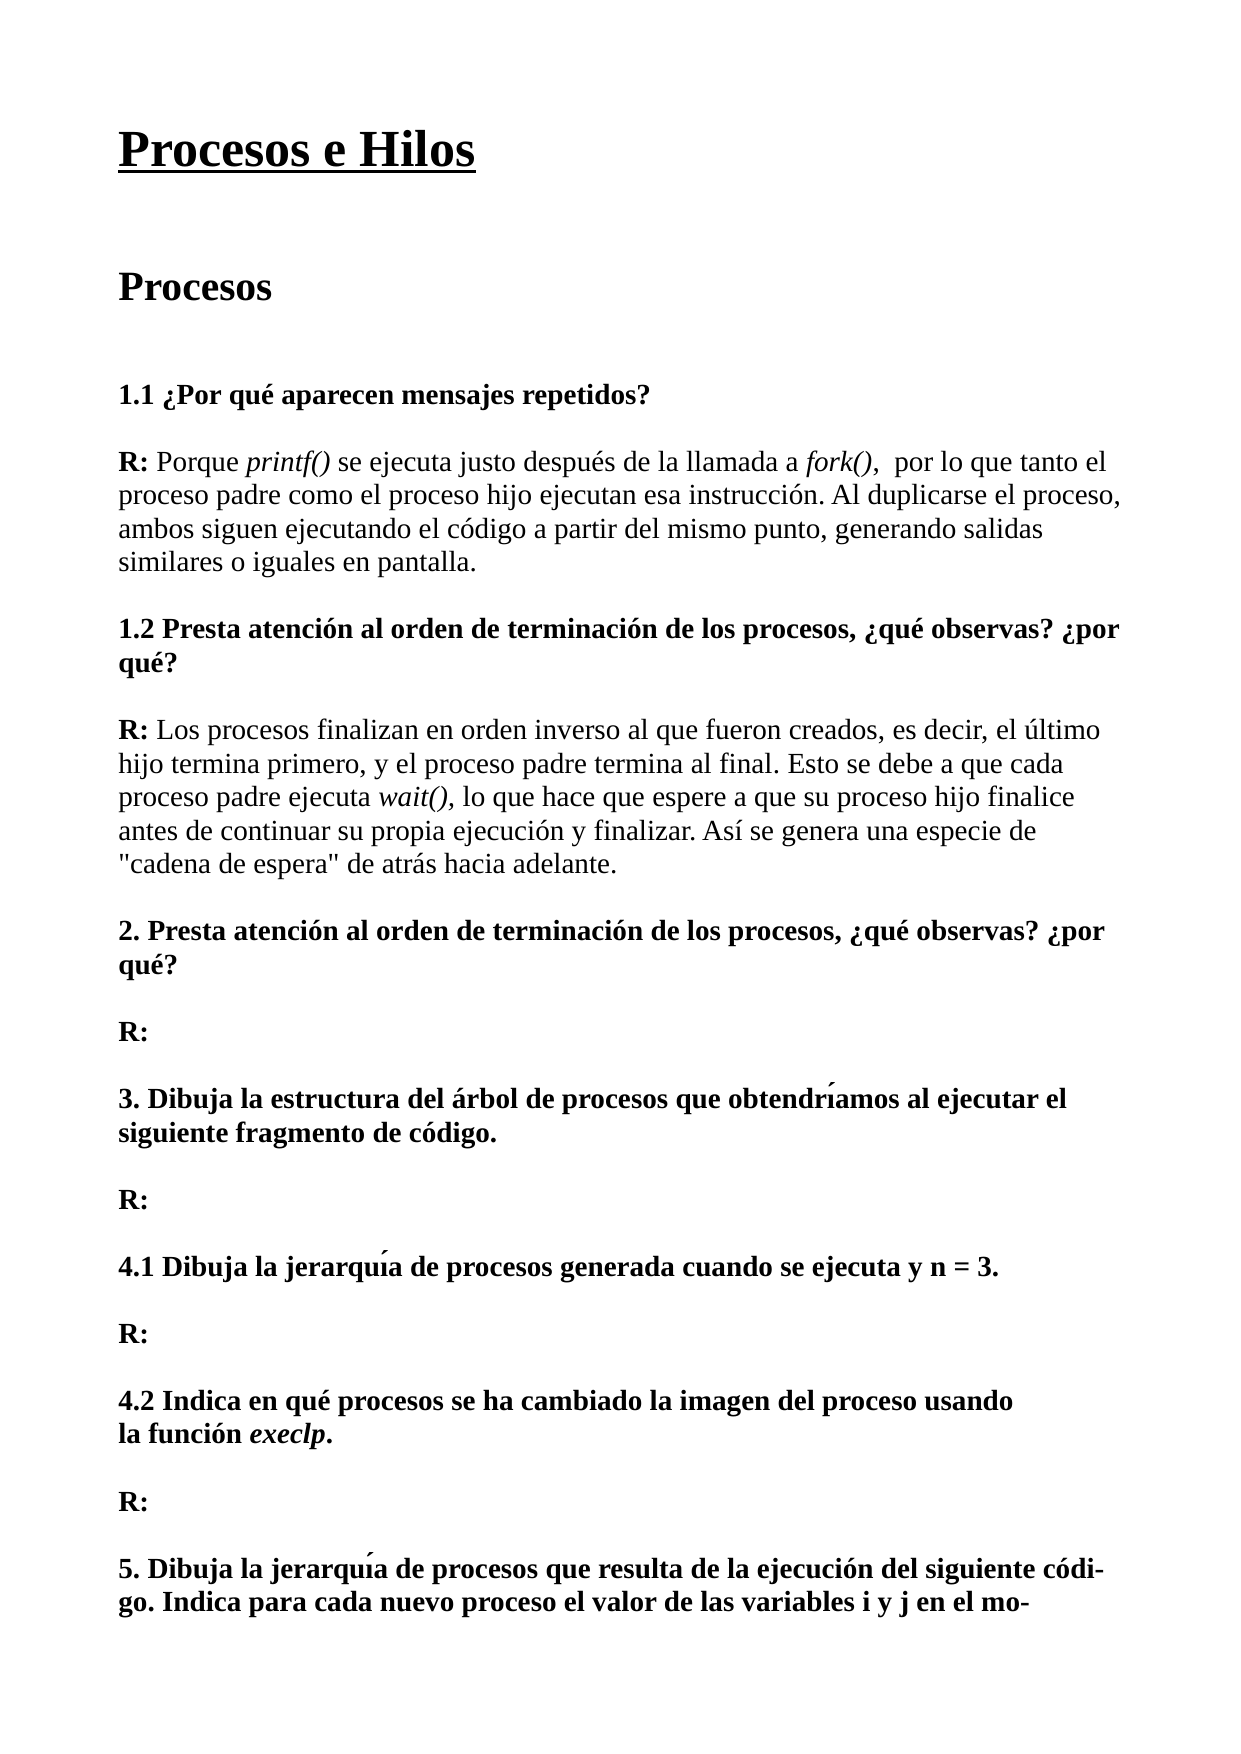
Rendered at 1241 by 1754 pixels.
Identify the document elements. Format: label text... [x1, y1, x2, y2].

text R: [118, 1182, 1122, 1215]
text R: [118, 1316, 1122, 1349]
text go. Indica para cada nuevo proceso el valor de las variables i y j en el mo- [118, 1584, 1122, 1618]
text R: Porque printf() se ejecuta justo después de la llamada a fork(), por lo que tanto el proceso padre como el proceso hijo ejecutan esa instrucción. Al duplicarse el proceso, ambos siguen ejecutando el código a partir del mismo punto, generando salidas similares o iguales en pantalla. [118, 444, 1122, 578]
text la función execlp. [118, 1417, 1122, 1450]
text 5. Dibuja la jerarquı́a de procesos que resulta de la ejecución del siguiente códi- [118, 1551, 1122, 1584]
text R: [118, 1014, 1122, 1048]
text R: Los procesos finalizan en orden inverso al que fueron creados, es decir, el último hijo termina primero, y el proceso padre termina al final. Esto se debe a que cada proceso padre ejecuta wait(), lo que hace que espere a que su proceso hijo finalice antes de continuar su propia ejecución y finalizar. Así se genera una especie de "cadena de espera" de atrás hacia adelante. [118, 712, 1122, 880]
text R: [118, 1484, 1122, 1517]
text 2. Presta atención al orden de terminación de los procesos, ¿qué observas? ¿por qué? [118, 913, 1122, 981]
text siguiente fragmento de código. [118, 1115, 1122, 1148]
text Procesos [118, 262, 1122, 310]
text 3. Dibuja la estructura del árbol de procesos que obtendrı́amos al ejecutar el [118, 1081, 1122, 1115]
text 4.2 Indica en qué procesos se ha cambiado la imagen del proceso usando [118, 1383, 1122, 1417]
text Procesos e Hilos [118, 118, 1122, 178]
text 1.2 Presta atención al orden de terminación de los procesos, ¿qué observas? ¿por qué? [118, 612, 1122, 679]
text 4.1 Dibuja la jerarquı́a de procesos generada cuando se ejecuta y n = 3. [118, 1249, 1122, 1282]
text 1.1 ¿Por qué aparecen mensajes repetidos? [118, 377, 1122, 410]
